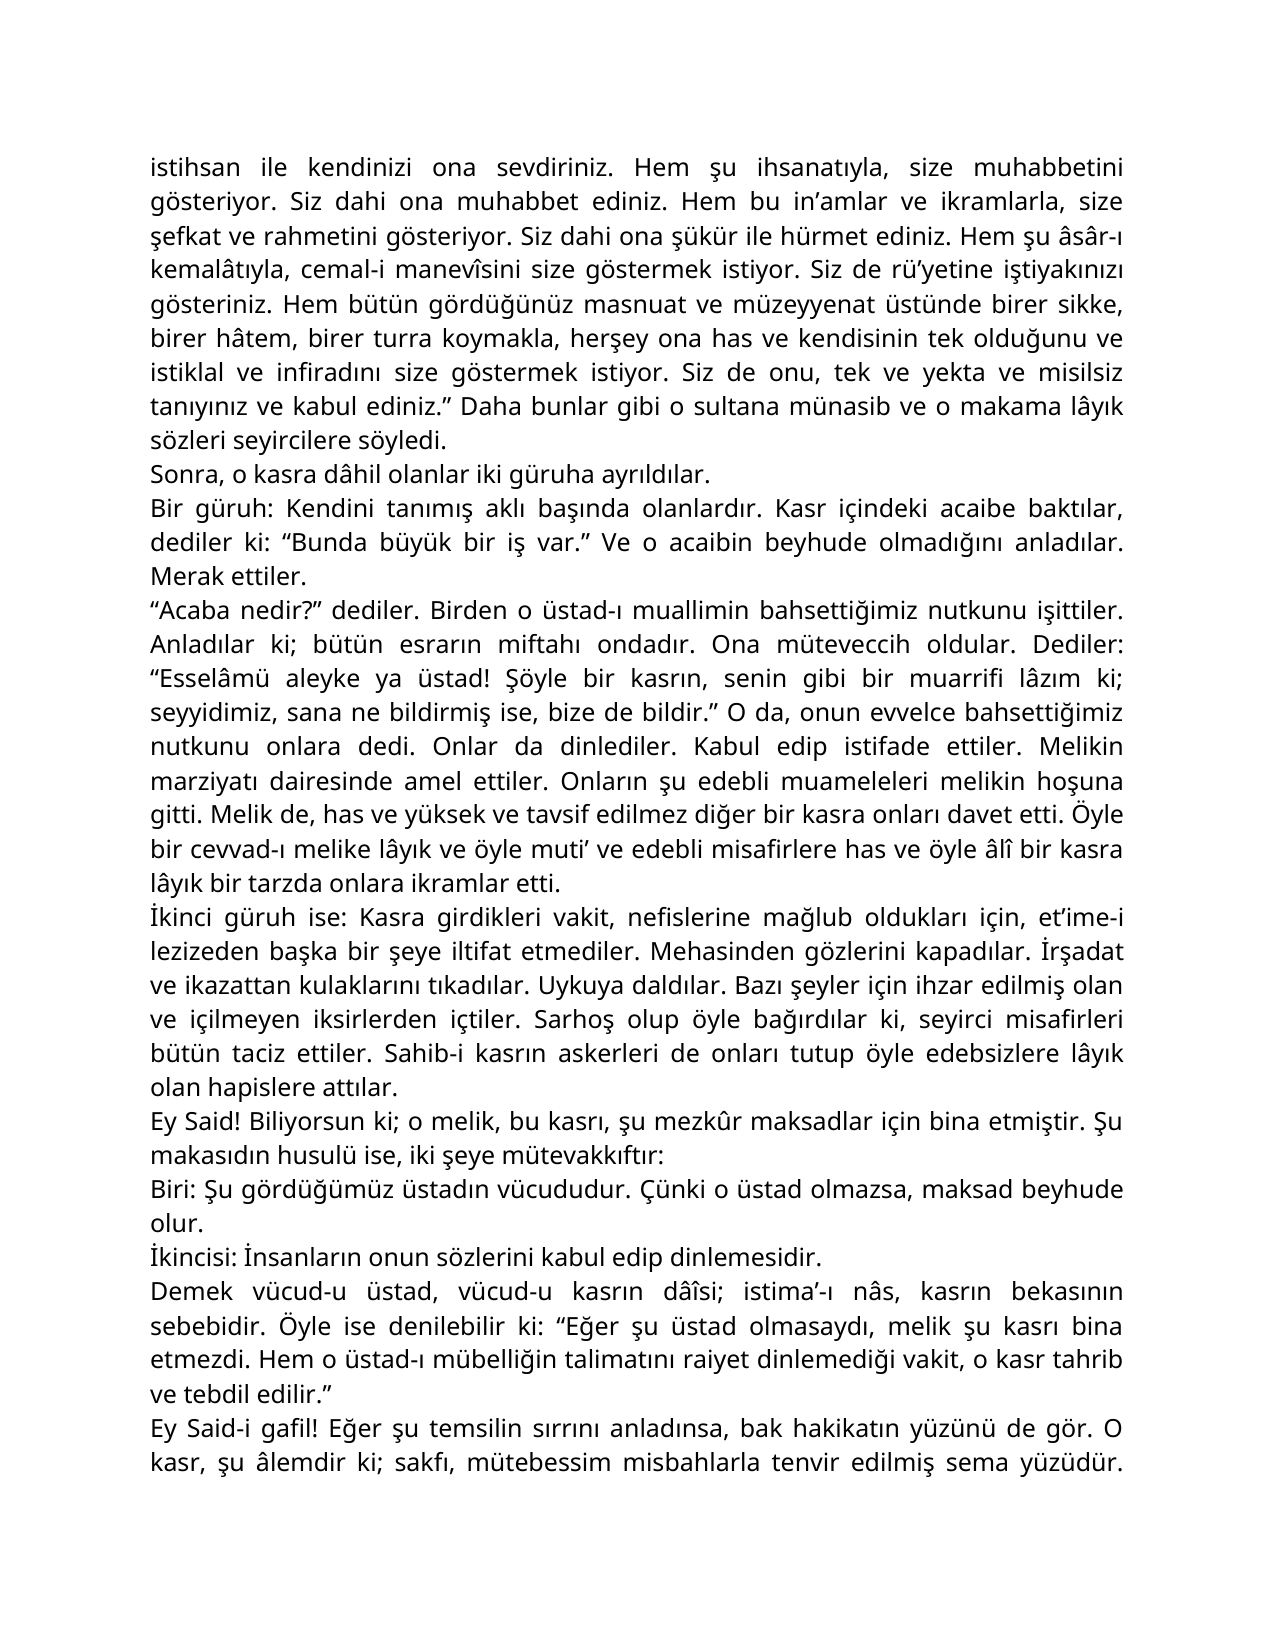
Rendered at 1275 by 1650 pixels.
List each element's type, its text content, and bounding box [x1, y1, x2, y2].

text Ey Said! Biliyorsun ki; o melik, bu kasrı, şu mezkûr maksadlar için bina etmiştir. Şu makasıdın husulü ise, iki şeye mütevakkıftır: [150, 1104, 1125, 1172]
text Biri: Şu gördüğümüz üstadın vücududur. Çünki o üstad olmazsa, maksad beyhude olur. [150, 1172, 1125, 1240]
text Sonra, o kasra dâhil olanlar iki güruha ayrıldılar. [150, 457, 1125, 491]
text “Acaba nedir?” dediler. Birden o üstad-ı muallimin bahsettiğimiz nutkunu işittiler. Anladılar ki; bütün esrarın miftahı ondadır. Ona müteveccih oldular. Dediler: “Esselâmü aleyke ya üstad! Şöyle bir kasrın, senin gibi bir muarrifi lâzım ki; seyyidimiz, sana ne bildirmiş ise, bize de bildir.” O da, onun evvelce bahsettiğimiz nutkunu onlara dedi. Onlar da dinlediler. Kabul edip istifade ettiler. Melikin marziyatı dairesinde amel ettiler. Onların şu edebli muameleleri melikin hoşuna gitti. Melik de, has ve yüksek ve tavsif edilmez diğer bir kasra onları davet etti. Öyle bir cevvad-ı melike lâyık ve öyle muti’ ve edebli misafirlere has ve öyle âlî bir kasra lâyık bir tarzda onlara ikramlar etti. [150, 593, 1125, 899]
text Bir güruh: Kendini tanımış aklı başında olanlardır. Kasr içindeki acaibe baktılar, dediler ki: “Bunda büyük bir iş var.” Ve o acaibin beyhude olmadığını anladılar. Merak ettiler. [150, 491, 1125, 593]
text İkincisi: İnsanların onun sözlerini kabul edip dinlemesidir. [150, 1240, 1125, 1274]
text Demek vücud-u üstad, vücud-u kasrın dâîsi; istima’-ı nâs, kasrın bekasının sebebidir. Öyle ise denilebilir ki: “Eğer şu üstad olmasaydı, melik şu kasrı bina etmezdi. Hem o üstad-ı mübelliğin talimatını raiyet dinlemediği vakit, o kasr tahrib ve tebdil edilir.” [150, 1274, 1125, 1410]
text istihsan ile kendinizi ona sevdiriniz. Hem şu ihsanatıyla, size muhabbetini gösteriyor. Siz dahi ona muhabbet ediniz. Hem bu in’amlar ve ikramlarla, size şefkat ve rahmetini gösteriyor. Siz dahi ona şükür ile hürmet ediniz. Hem şu âsâr-ı kemalâtıyla, cemal-i manevîsini size göstermek istiyor. Siz de rü’yetine iştiyakınızı gösteriniz. Hem bütün gördüğünüz masnuat ve müzeyyenat üstünde birer sikke, birer hâtem, birer turra koymakla, herşey ona has ve kendisinin tek olduğunu ve istiklal ve infiradını size göstermek istiyor. Siz de onu, tek ve yekta ve misilsiz tanıyınız ve kabul ediniz.” Daha bunlar gibi o sultana münasib ve o makama lâyık sözleri seyircilere söyledi. [150, 150, 1125, 457]
text Ey Said-i gafil! Eğer şu temsilin sırrını anladınsa, bak hakikatın yüzünü de gör. O kasr, şu âlemdir ki; sakfı, mütebessim misbahlarla tenvir edilmiş sema yüzüdür. [150, 1410, 1125, 1478]
text İkinci güruh ise: Kasra girdikleri vakit, nefislerine mağlub oldukları için, et’ime-i lezizeden başka bir şeye iltifat etmediler. Mehasinden gözlerini kapadılar. İrşadat ve ikazattan kulaklarını tıkadılar. Uykuya daldılar. Bazı şeyler için ihzar edilmiş olan ve içilmeyen iksirlerden içtiler. Sarhoş olup öyle bağırdılar ki, seyirci misafirleri bütün taciz ettiler. Sahib-i kasrın askerleri de onları tutup öyle edebsizlere lâyık olan hapislere attılar. [150, 899, 1125, 1104]
